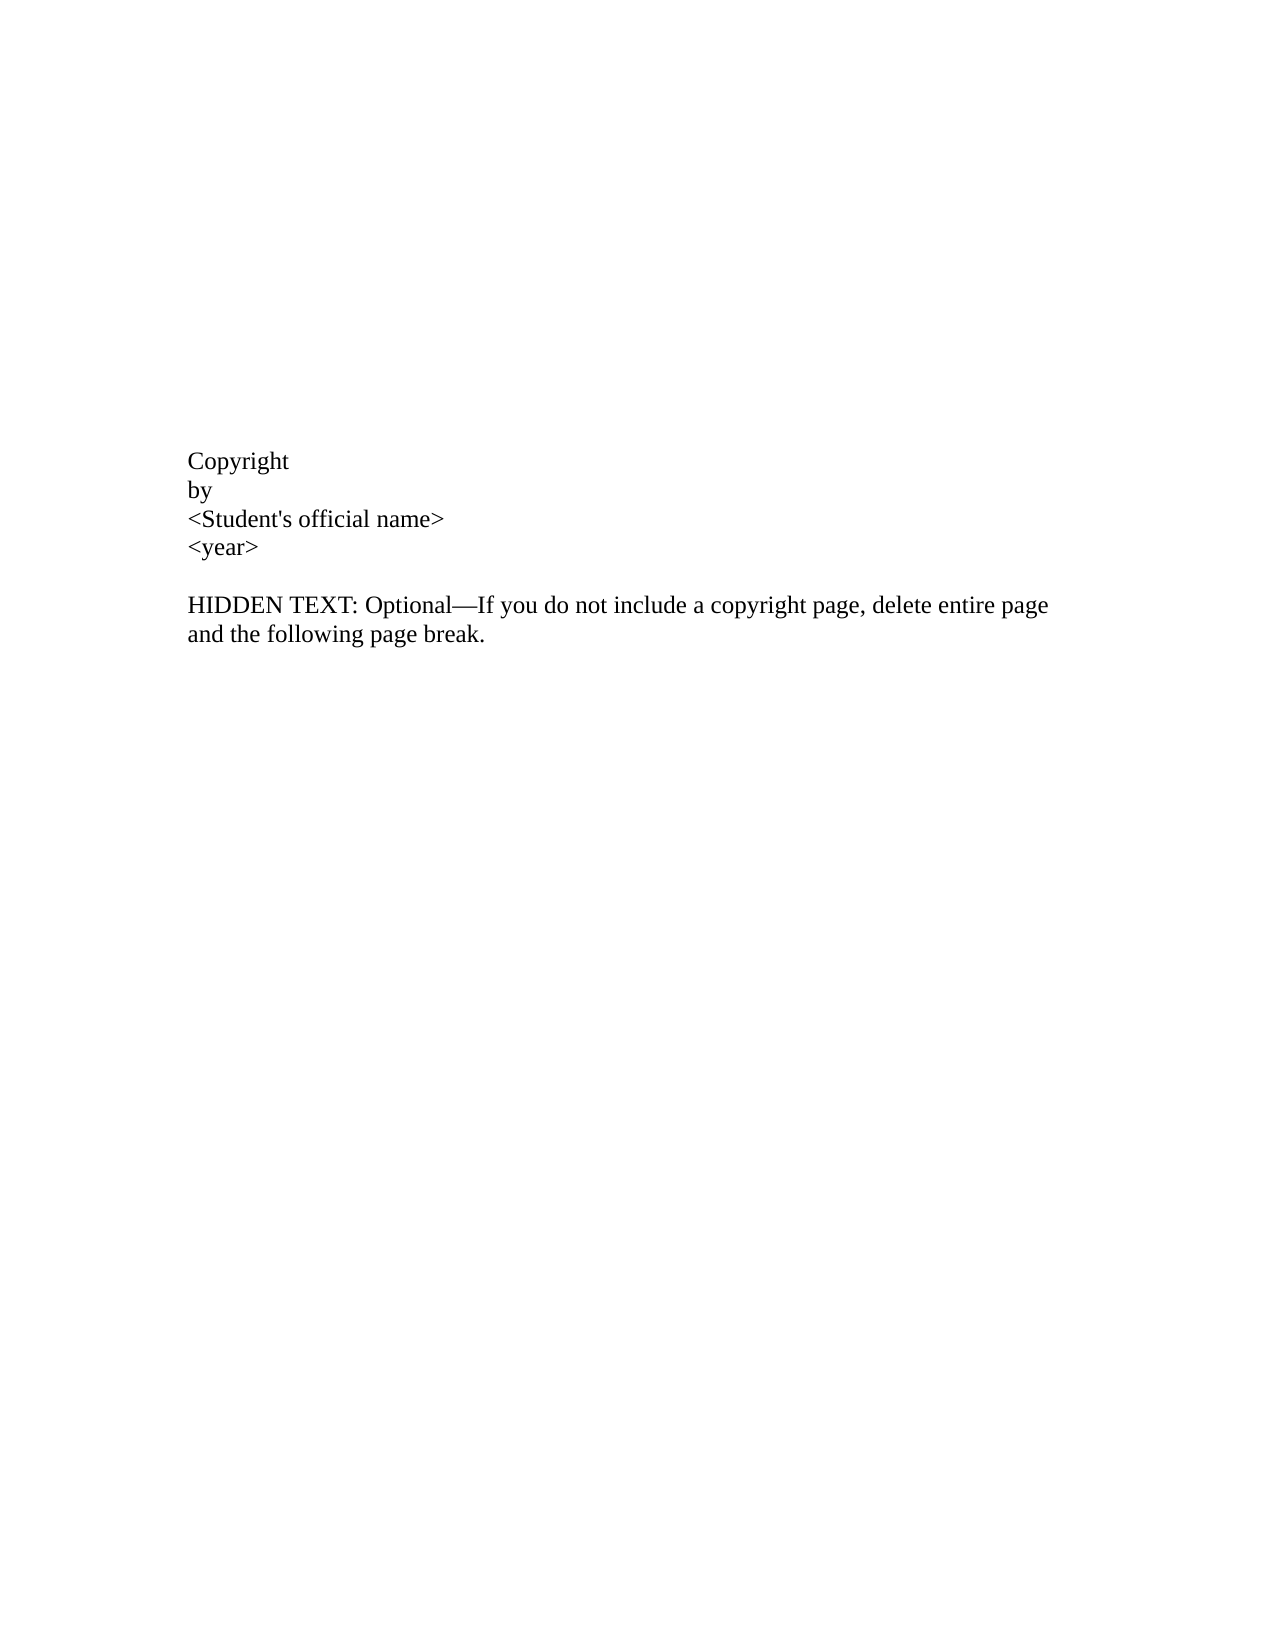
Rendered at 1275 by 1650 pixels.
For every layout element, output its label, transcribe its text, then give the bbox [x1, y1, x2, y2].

text Copyright [187, 446, 1087, 475]
text <year> [187, 532, 1087, 561]
text <Student's official name> [187, 504, 1087, 532]
text by [187, 475, 1087, 504]
text HIDDEN TEXT: Optional—If you do not include a copyright page, delete entire page and the following page break. [187, 590, 1087, 647]
